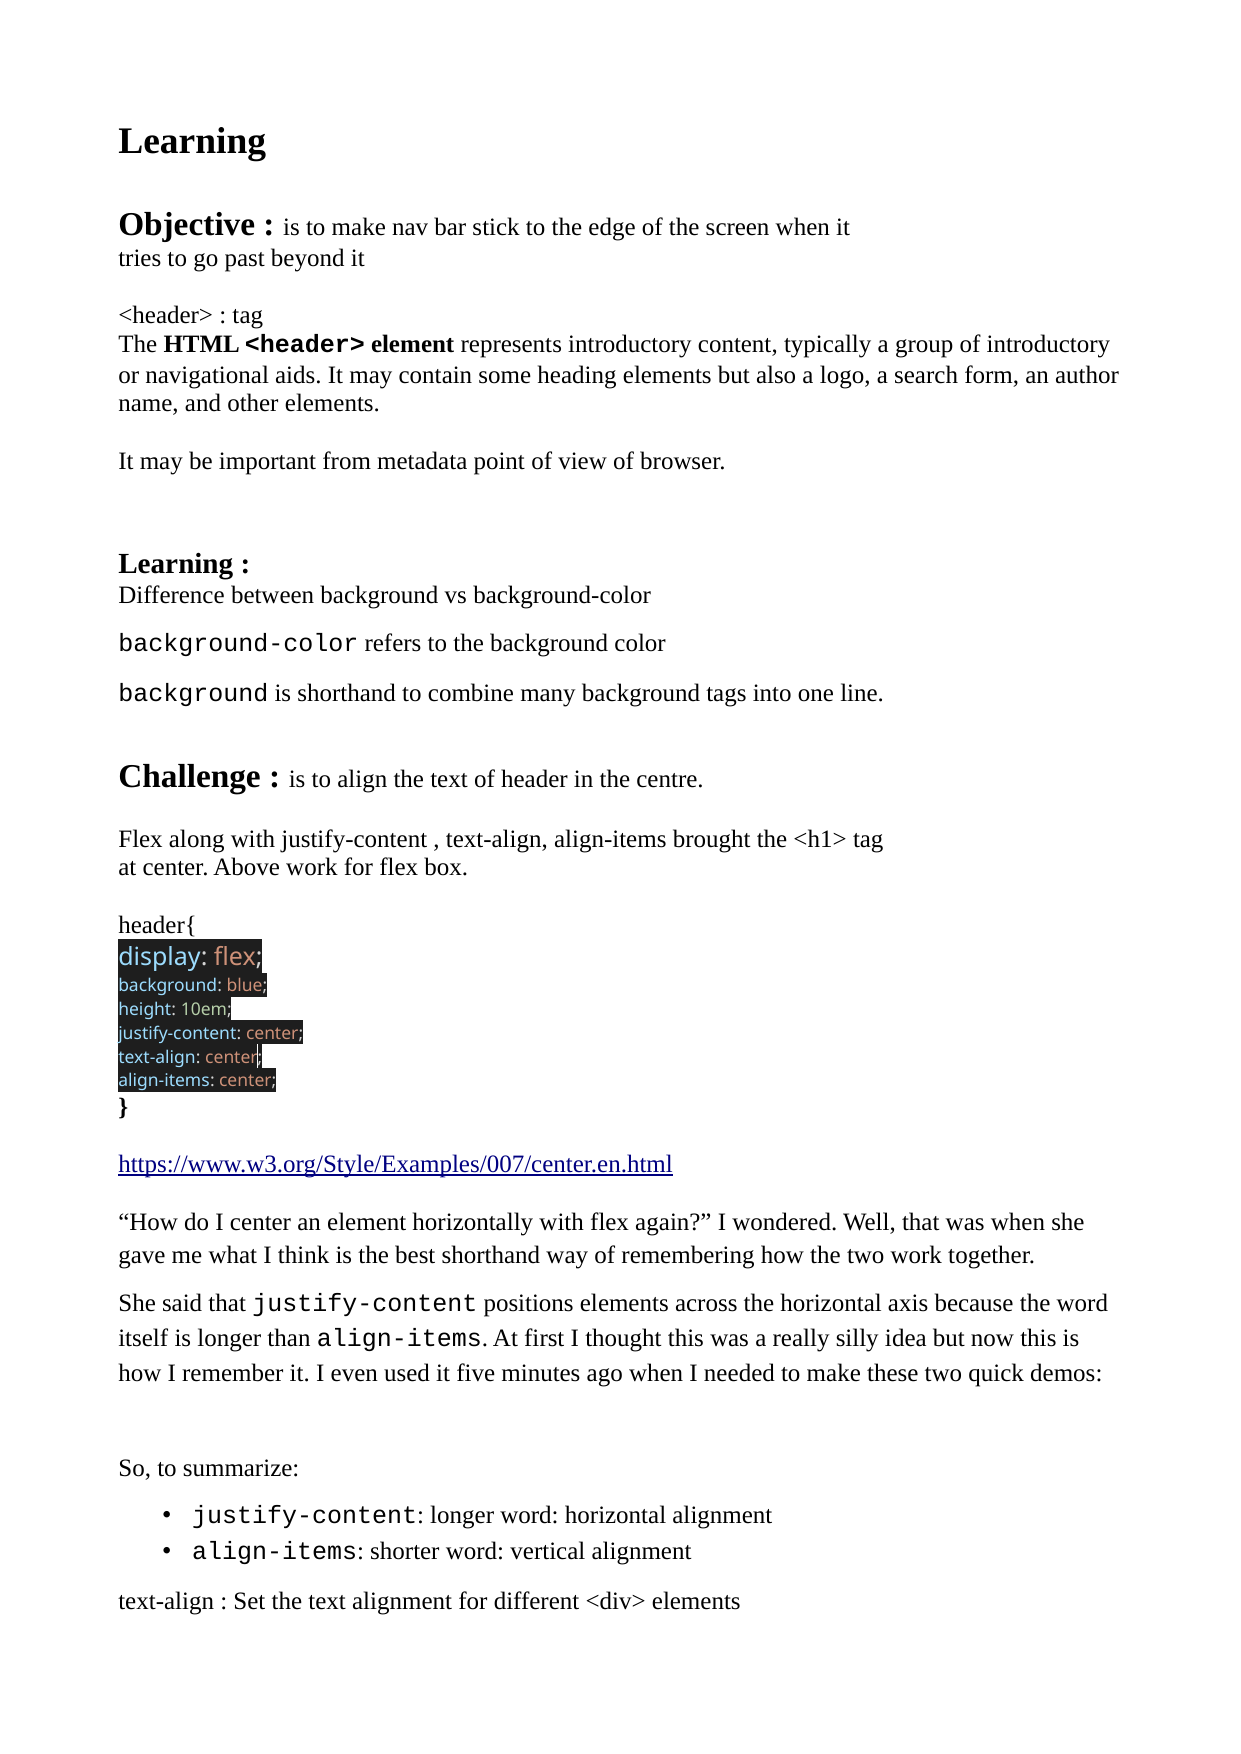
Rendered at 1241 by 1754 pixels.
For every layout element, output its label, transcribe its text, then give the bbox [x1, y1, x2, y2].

list align-items: shorter word: vertical alignment [162, 1536, 1122, 1567]
text } [118, 1092, 1122, 1121]
text background-color refers to the background color [118, 628, 1122, 659]
text align-items: center; [118, 1068, 1122, 1092]
text Learning : [118, 547, 1122, 580]
text background: blue; [118, 973, 1122, 997]
text The HTML <header> element represents introductory content, typically a group of introductory or navigational aids. It may contain some heading elements but also a logo, a search form, an author name, and other elements. [118, 329, 1122, 417]
text background is shorthand to combine many background tags into one line. [118, 678, 1122, 709]
text at center. Above work for flex box. [118, 852, 1122, 881]
list justify-content: longer word: horizontal alignment [162, 1501, 1122, 1531]
text <header> : tag [118, 300, 1122, 329]
text text-align : Set the text alignment for different <div> elements [118, 1586, 1122, 1615]
text Learning [118, 118, 1122, 161]
text height: 10em; [118, 997, 1122, 1020]
text So, to summarize: [118, 1453, 1122, 1482]
text https://www.w3.org/Style/Examples/007/center.en.html [118, 1149, 1122, 1178]
text She said that justify-content positions elements across the horizontal axis because the word itself is longer than align-items. At first I thought this was a really silly idea but now this is how I remember it. I even used it five minutes ago when I needed to make these two quick demos: [118, 1288, 1122, 1387]
text Challenge : is to align the text of header in the centre. [118, 757, 1122, 795]
text text-align: center; [118, 1044, 1122, 1068]
text It may be important from metadata point of view of browser. [118, 446, 1122, 475]
text header{ [118, 910, 1122, 939]
text tries to go past beyond it [118, 243, 1122, 271]
text Flex along with justify-content , text-align, align-items brought the <h1> tag [118, 824, 1122, 852]
text display: flex; [118, 939, 1122, 973]
text “How do I center an element horizontally with flex again?” I wondered. Well, that was when she gave me what I think is the best shorthand way of remembering how the two work together. [118, 1207, 1122, 1269]
text Difference between background vs background-color [118, 580, 1122, 609]
text justify-content: center; [118, 1020, 1122, 1044]
text Objective : is to make nav bar stick to the edge of the screen when it [118, 204, 1122, 243]
